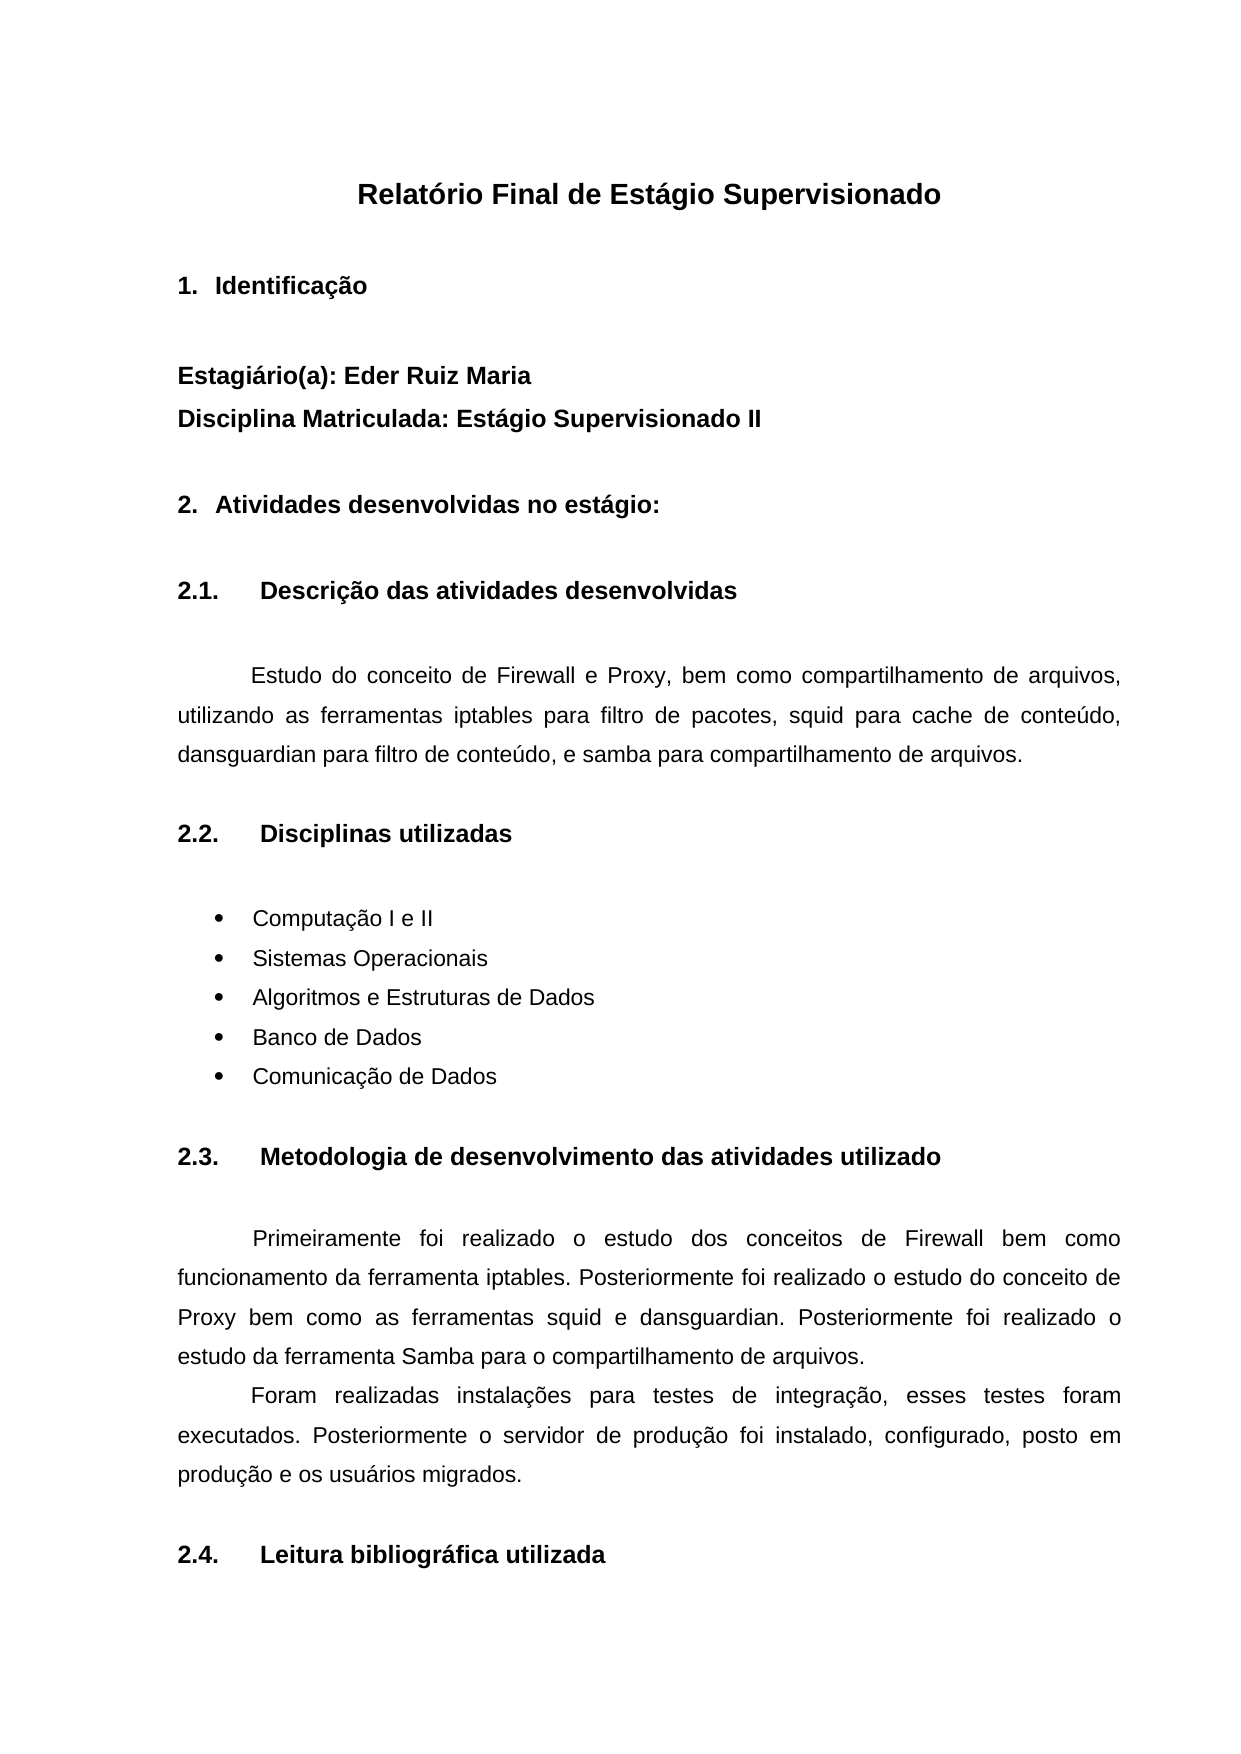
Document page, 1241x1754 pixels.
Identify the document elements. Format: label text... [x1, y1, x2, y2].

list Sistemas Operacionais [215, 944, 1122, 971]
list Metodologia de desenvolvimento das atividades utilizado [177, 1142, 1122, 1171]
list Leitura bibliográfica utilizada [177, 1540, 1122, 1569]
list Banco de Dados [215, 1023, 1122, 1050]
text Foram realizadas instalações para testes de integração, esses testes foram executados. Posteriormente o servidor de produção foi instalado, configurado, posto em produção e os usuários migrados. [177, 1382, 1122, 1488]
text Primeiramente foi realizado o estudo dos conceitos de Firewall bem como funcionamento da ferramenta iptables. Posteriormente foi realizado o estudo do conceito de Proxy bem como as ferramentas squid e dansguardian. Posteriormente foi realizado o estudo da ferramenta Samba para o compartilhamento de arquivos. [177, 1224, 1122, 1369]
text Estudo do conceito de Firewall e Proxy, bem como compartilhamento de arquivos, utilizando as ferramentas iptables para filtro de pacotes, squid para cache de conteúdo, dansguardian para filtro de conteúdo, e samba para compartilhamento de arquivos. [177, 662, 1122, 768]
list Algoritmos e Estruturas de Dados [215, 984, 1122, 1010]
text Relatório Final de Estágio Supervisionado [177, 177, 1122, 211]
list Computação I e II [215, 905, 1122, 931]
list Disciplinas utilizadas [177, 819, 1122, 847]
text Estagiário(a): Eder Ruiz Maria [177, 361, 1122, 389]
list Comunicação de Dados [215, 1063, 1122, 1089]
list Atividades desenvolvidas no estágio: [177, 490, 1122, 519]
list Descrição das atividades desenvolvidas [177, 576, 1122, 605]
list Identificação [177, 271, 1122, 299]
text Disciplina Matriculada: Estágio Supervisionado II [177, 404, 1122, 432]
